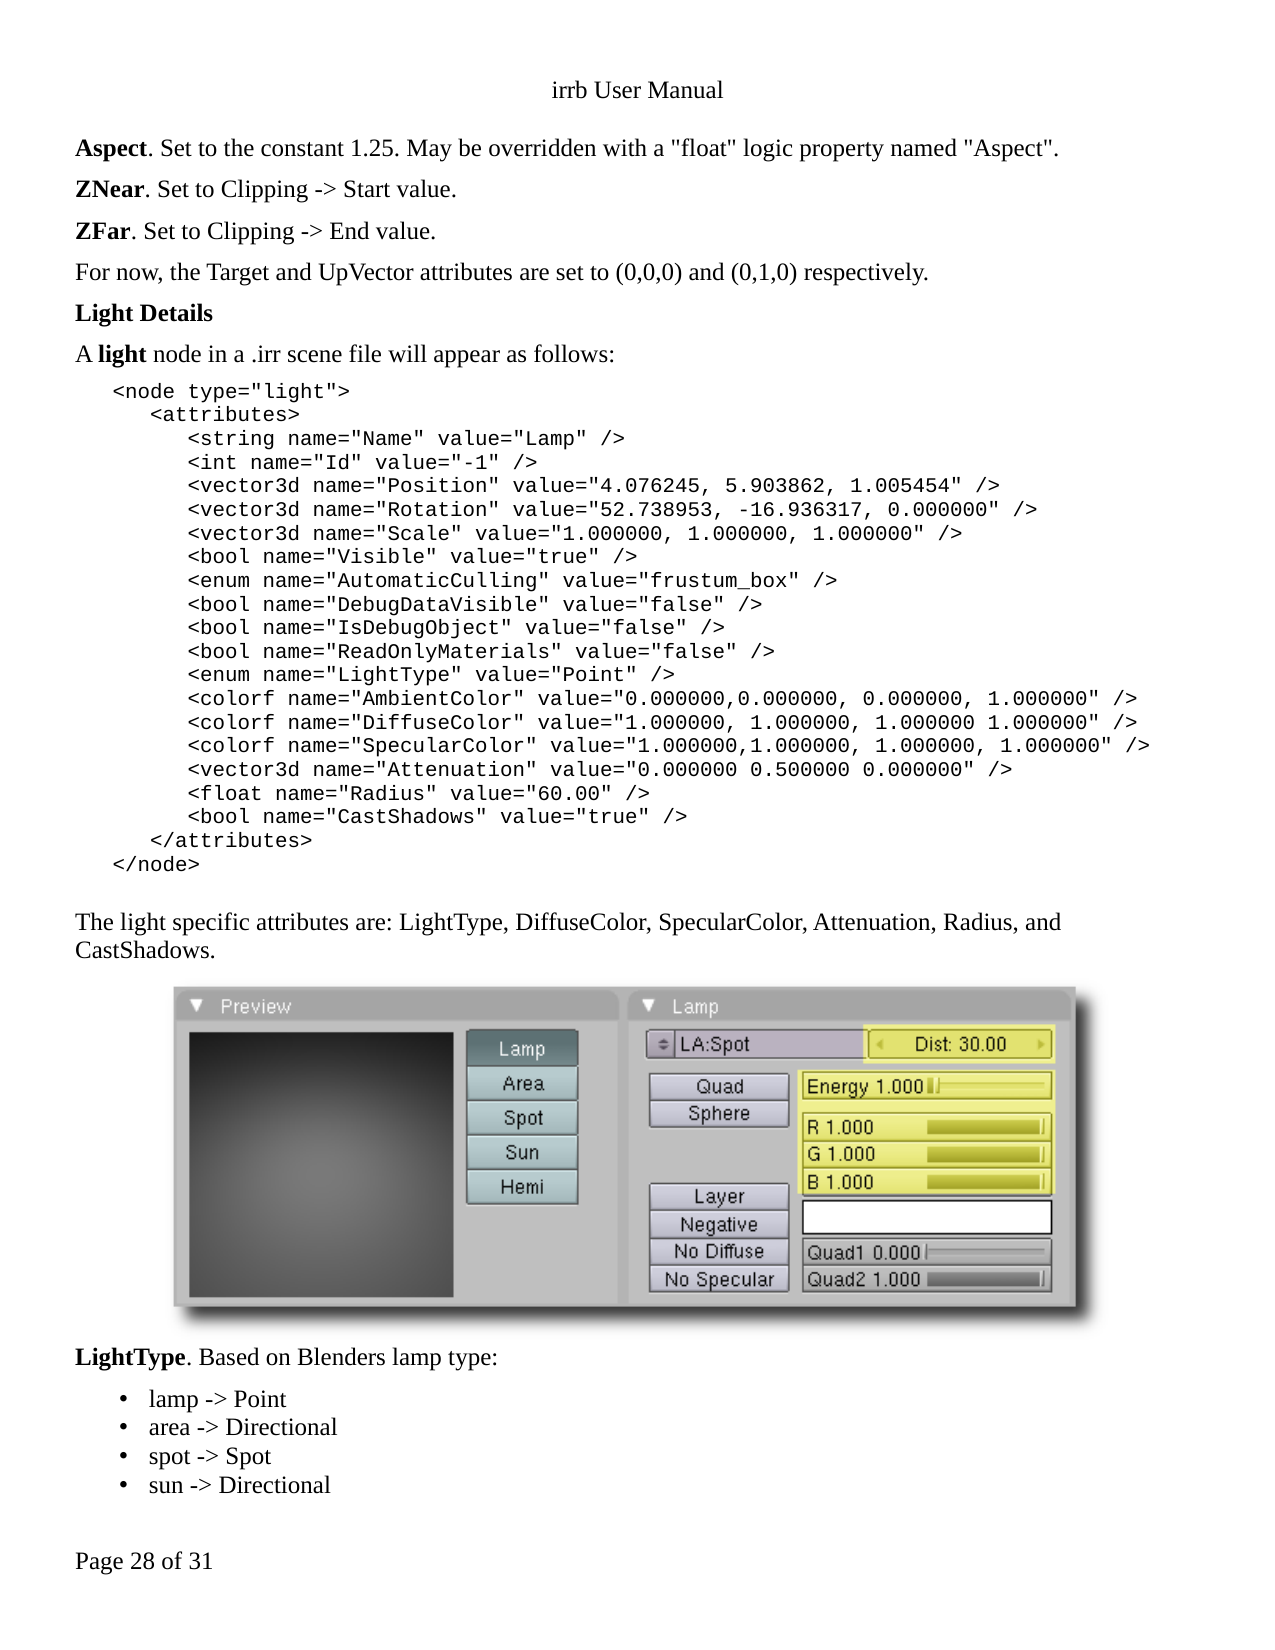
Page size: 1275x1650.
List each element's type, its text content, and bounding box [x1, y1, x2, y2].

text Aspect. Set to the constant 1.25. May be overridden with a "float" logic property named "Aspect". [75, 133, 1200, 162]
text The light specific attributes are: LightType, DiffuseColor, SpecularColor, Attenuation, Radius, and CastShadows. [75, 907, 1200, 964]
text <vector3d name="Attenuation" value="0.000000 0.500000 0.000000" /> [75, 759, 1200, 783]
text <bool name="Visible" value="true" /> [75, 546, 1200, 570]
text Light Details [75, 298, 1200, 327]
list sun -> Directional [119, 1470, 1200, 1499]
text <enum name="AutomaticCulling" value="frustum_box" /> [75, 570, 1200, 593]
text <float name="Radius" value="60.00" /> [75, 783, 1200, 806]
text <vector3d name="Rotation" value="52.738953, -16.936317, 0.000000" /> [75, 499, 1200, 523]
text <int name="Id" value="-1" /> [75, 452, 1200, 475]
list lamp -> Point [119, 1384, 1200, 1412]
text <vector3d name="Scale" value="1.000000, 1.000000, 1.000000" /> [75, 523, 1200, 546]
text <colorf name="AmbientColor" value="0.000000,0.000000, 0.000000, 1.000000" /> [75, 688, 1200, 712]
list spot -> Spot [119, 1441, 1200, 1470]
text <bool name="ReadOnlyMaterials" value="false" /> [75, 641, 1200, 664]
text <bool name="CastShadows" value="true" /> [75, 806, 1200, 830]
text </attributes> [75, 830, 1200, 854]
text <vector3d name="Position" value="4.076245, 5.903862, 1.005454" /> [75, 475, 1200, 499]
text LightType. Based on Blenders lamp type: [75, 977, 1200, 1371]
text <string name="Name" value="Lamp" /> [75, 428, 1200, 452]
text </node> [75, 854, 1200, 877]
list area -> Directional [119, 1412, 1200, 1441]
text <node type="light"> [75, 381, 1200, 404]
text <attributes> [75, 404, 1200, 428]
text For now, the Target and UpVector attributes are set to (0,0,0) and (0,1,0) respectively. [75, 257, 1200, 286]
text ZFar. Set to Clipping -> End value. [75, 216, 1200, 244]
text ZNear. Set to Clipping -> Start value. [75, 174, 1200, 203]
text <colorf name="SpecularColor" value="1.000000,1.000000, 1.000000, 1.000000" /> [75, 735, 1200, 759]
picture [163, 976, 1112, 1343]
text <colorf name="DiffuseColor" value="1.000000, 1.000000, 1.000000 1.000000" /> [75, 712, 1200, 735]
text <bool name="IsDebugObject" value="false" /> [75, 617, 1200, 641]
text <enum name="LightType" value="Point" /> [75, 664, 1200, 688]
text <bool name="DebugDataVisible" value="false" /> [75, 593, 1200, 617]
text A light node in a .irr scene file will appear as follows: [75, 339, 1200, 368]
